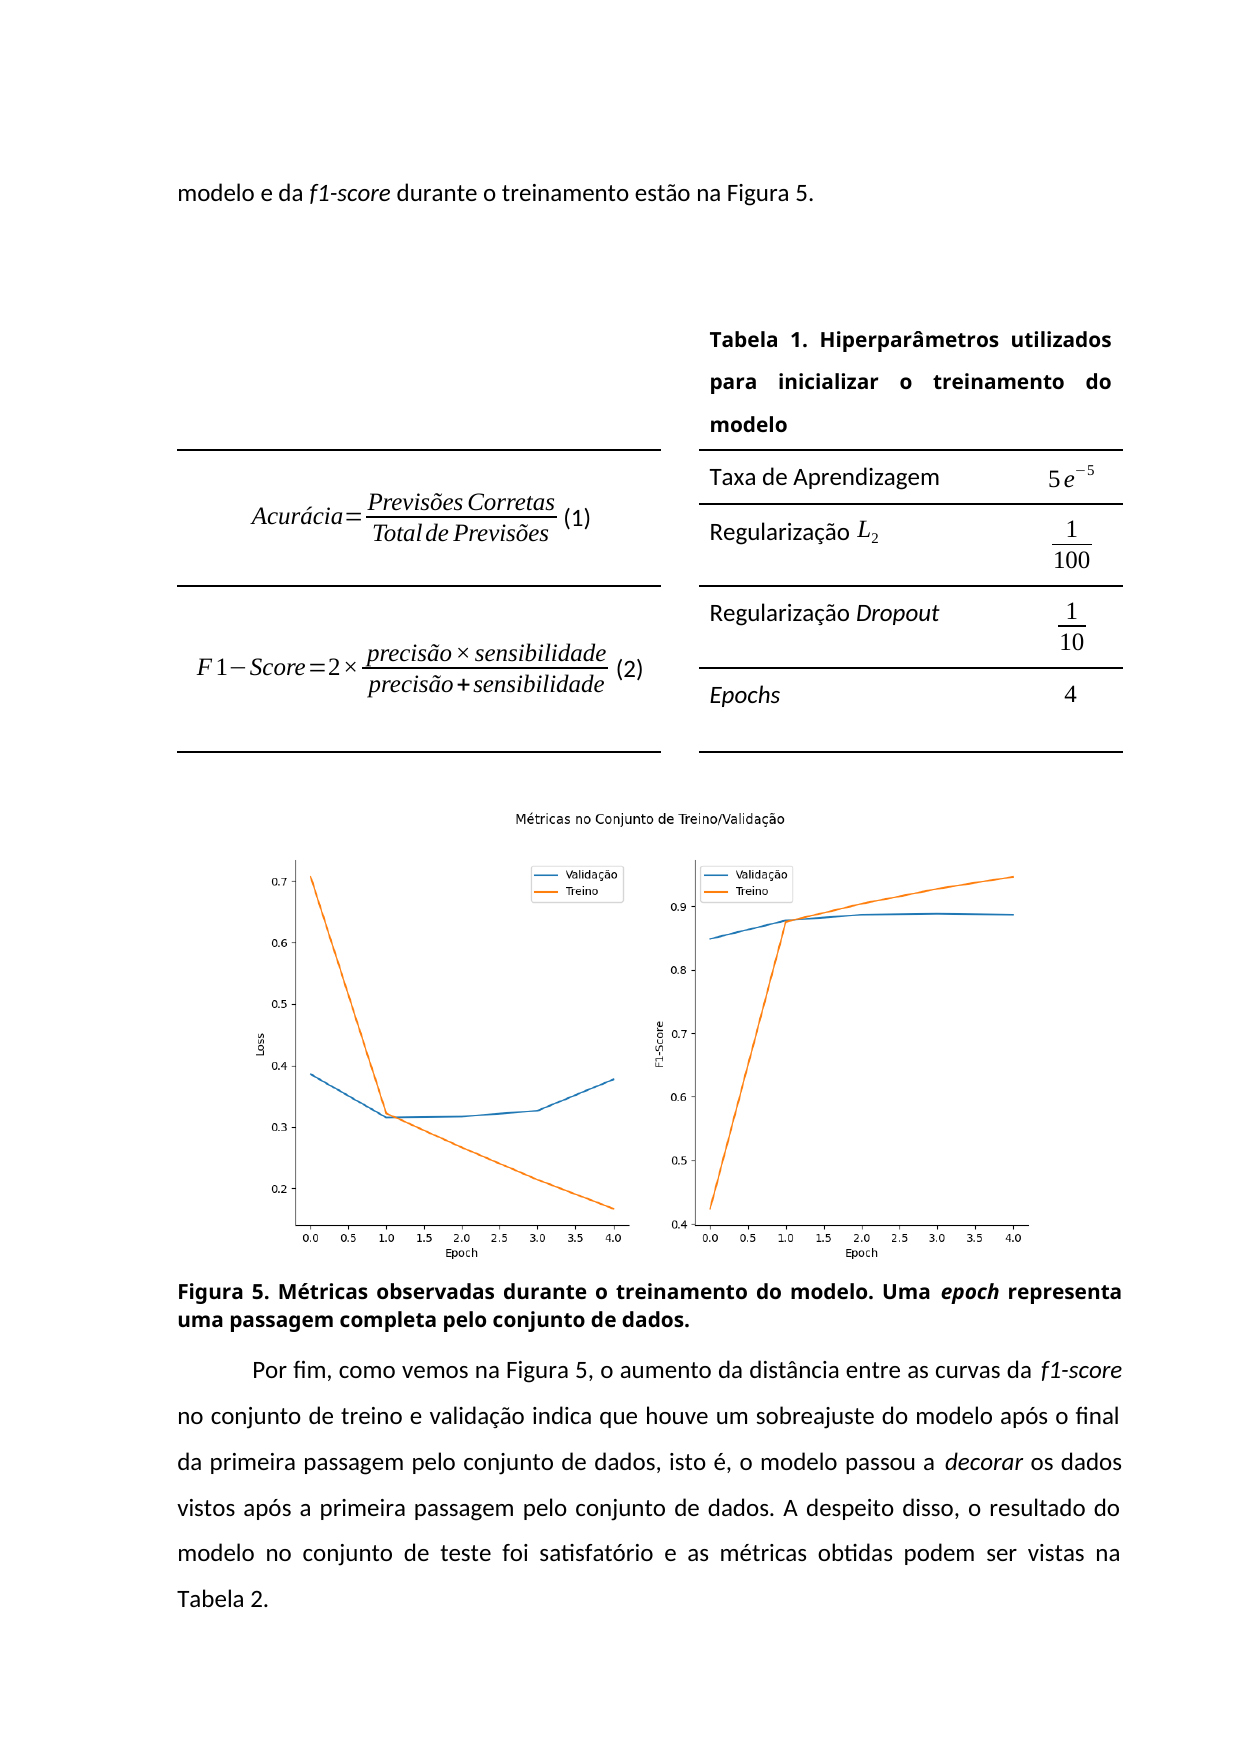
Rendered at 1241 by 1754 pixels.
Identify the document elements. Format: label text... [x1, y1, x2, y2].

table_cell [1020, 451, 1122, 503]
table_cell [1020, 505, 1122, 585]
table_cell (1) [177, 451, 661, 585]
picture [177, 803, 1122, 1277]
text Por fim, como vemos na Figura 5, o aumento da distância entre as curvas da f1-score no conjunto de treino e validação indica que houve um sobreajuste do modelo após o final da primeira passagem pelo conjunto de dados, isto é, o modelo passou a decorar os dados vistos após a primeira passagem pelo conjunto de dados. A despeito disso, o resultado do modelo no conjunto de teste foi satisfatório e as métricas obtidas podem ser vistas na Tabela 2. [177, 1354, 1122, 1614]
table_cell Regularização Dropout [699, 587, 1020, 667]
text Figura 5. Métricas observadas durante o treinamento do modelo. Uma epoch representa uma passagem completa pelo conjunto de dados. [177, 1277, 1122, 1334]
table_header [177, 314, 661, 449]
text modelo e da f1-score durante o treinamento estão na Figura 5. [177, 177, 1122, 208]
table_cell [1020, 587, 1122, 667]
table_cell [1020, 669, 1122, 751]
table_cell [661, 667, 699, 751]
table_header [661, 314, 699, 449]
table_cell Regularização [699, 505, 1020, 585]
table_header Tabela 1. Hiperparâmetros utilizados para inicializar o treinamento do modelo [699, 314, 1122, 449]
table_cell [661, 503, 699, 585]
table_cell Epochs [699, 669, 1020, 751]
table_cell Taxa de Aprendizagem [699, 451, 1020, 503]
table_cell [661, 449, 699, 503]
table_cell [661, 585, 699, 667]
table_cell (2) [177, 587, 661, 751]
